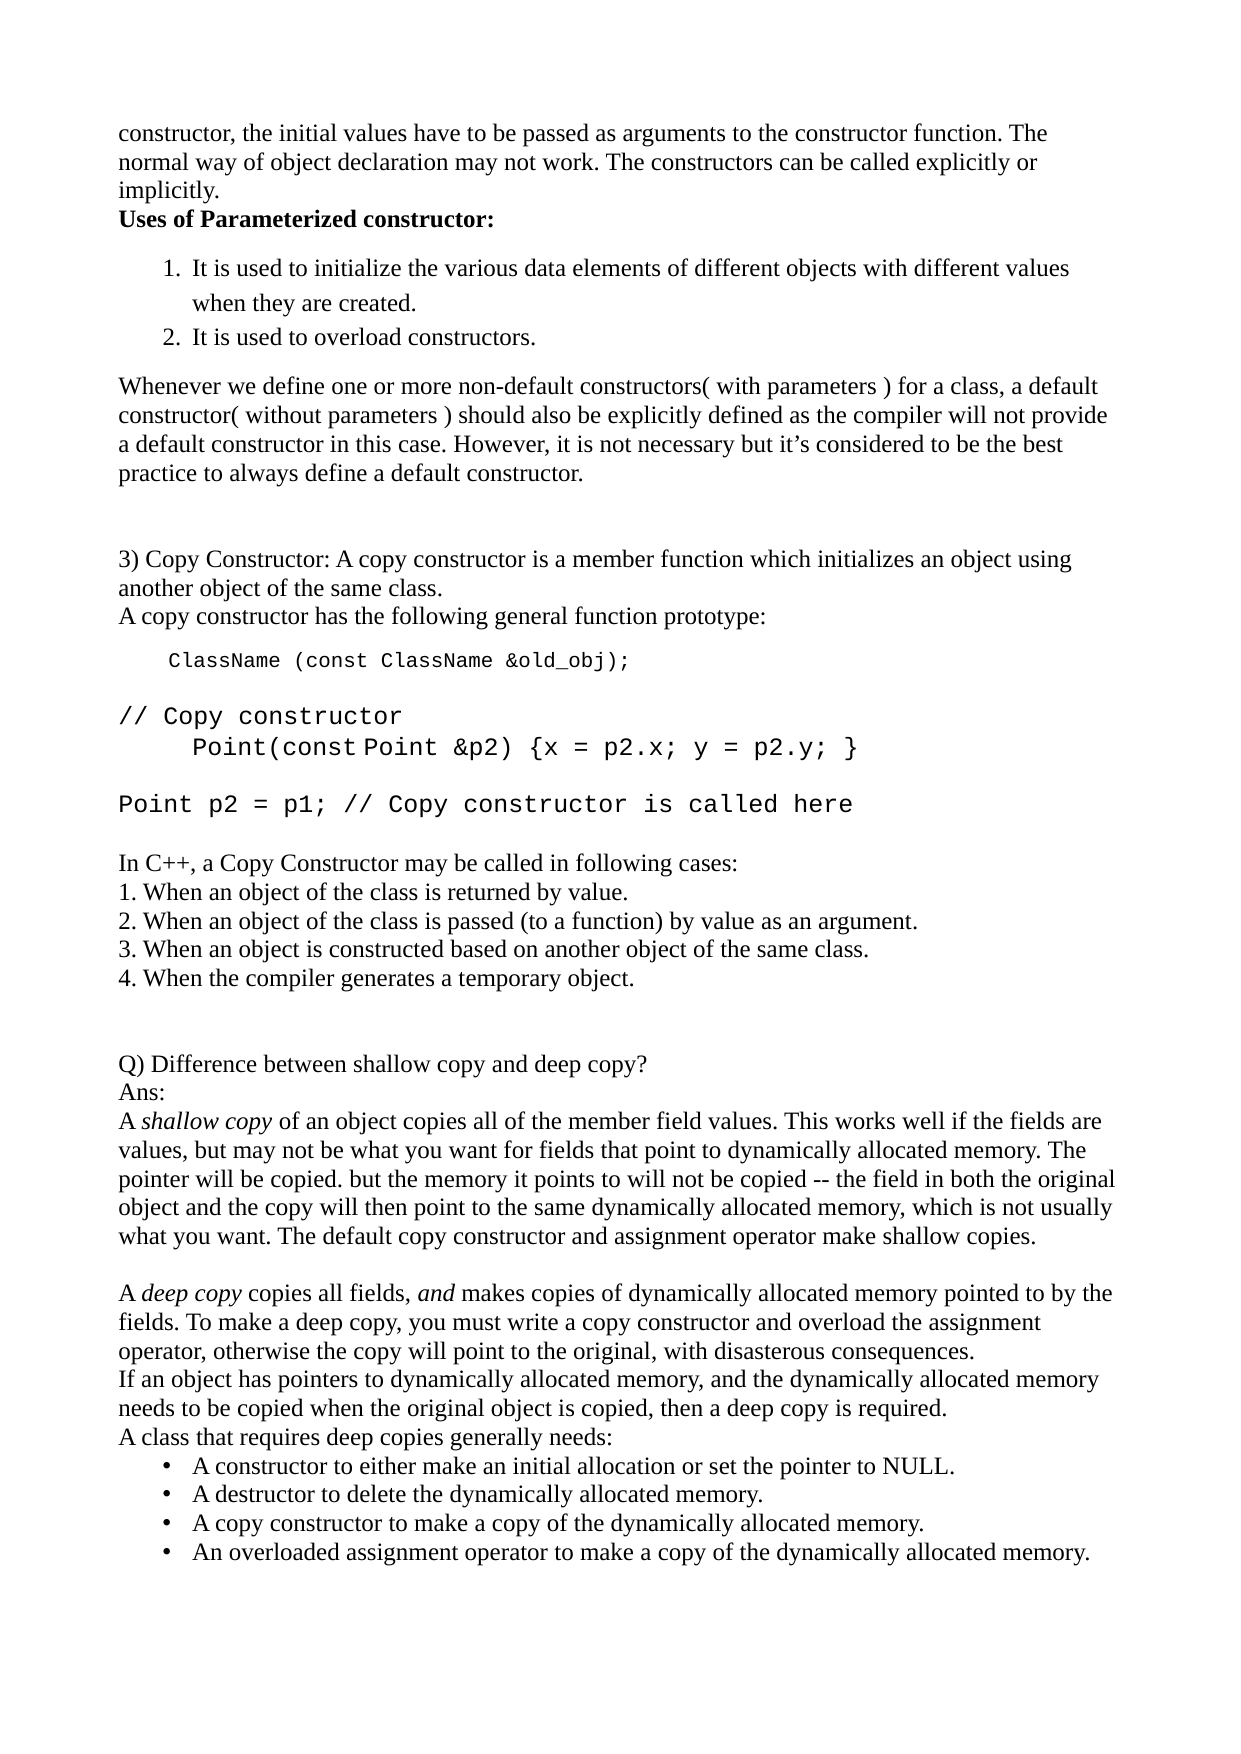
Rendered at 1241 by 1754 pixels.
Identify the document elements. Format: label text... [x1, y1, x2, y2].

text A class that requires deep copies generally needs: [118, 1422, 1122, 1451]
list A destructor to delete the dynamically allocated memory. [162, 1479, 1122, 1508]
text Uses of Parameterized constructor: [118, 204, 1122, 233]
text 3) Copy Constructor: A copy constructor is a member function which initializes an object using another object of the same class. [118, 544, 1122, 601]
text Whenever we define one or more non-default constructors( with parameters ) for a class, a default constructor( without parameters ) should also be explicitly defined as the compiler will not provide a default constructor in this case. However, it is not necessary but it’s considered to be the best practice to always define a default constructor. [118, 371, 1122, 486]
list An overloaded assignment operator to make a copy of the dynamically allocated memory. [162, 1537, 1122, 1566]
text Q) Difference between shallow copy and deep copy? [118, 1049, 1122, 1077]
text In C++, a Copy Constructor may be called in following cases: 1. When an object of the class is returned by value. 2. When an object of the class is passed (to a function) by value as an argument. 3. When an object is constructed based on another object of the same class. 4. When the compiler generates a temporary object. [118, 848, 1122, 992]
text If an object has pointers to dynamically allocated memory, and the dynamically allocated memory needs to be copied when the original object is copied, then a deep copy is required. [118, 1364, 1122, 1422]
list A constructor to either make an initial allocation or set the pointer to NULL. [162, 1451, 1122, 1479]
list It is used to initialize the various data elements of different objects with different values when they are created. [162, 253, 1122, 317]
text A copy constructor has the following general function prototype: [118, 601, 1122, 630]
text // Copy constructor [118, 704, 1122, 732]
text A deep copy copies all fields, and makes copies of dynamically allocated memory pointed to by the fields. To make a deep copy, you must write a copy constructor and overload the assignment operator, otherwise the copy will point to the original, with disasterous consequences. [118, 1278, 1122, 1364]
list A copy constructor to make a copy of the dynamically allocated memory. [162, 1508, 1122, 1537]
text Point p2 = p1; // Copy constructor is called here [118, 792, 1122, 820]
list It is used to overload constructors. [162, 322, 1122, 351]
text A shallow copy of an object copies all of the member field values. This works well if the fields are values, but may not be what you want for fields that point to dynamically allocated memory. The pointer will be copied. but the memory it points to will not be copied -- the field in both the original object and the copy will then point to the same dynamically allocated memory, which is not usually what you want. The default copy constructor and assignment operator make shallow copies. [118, 1106, 1122, 1250]
text Ans: [118, 1077, 1122, 1106]
text constructor, the initial values have to be passed as arguments to the constructor function. The normal way of object declaration may not work. The constructors can be called explicitly or implicitly. [118, 118, 1122, 204]
text ClassName (const ClassName &old_obj); [118, 651, 1122, 674]
text Point(const Point &p2) {x = p2.x; y = p2.y; } [118, 732, 1122, 763]
